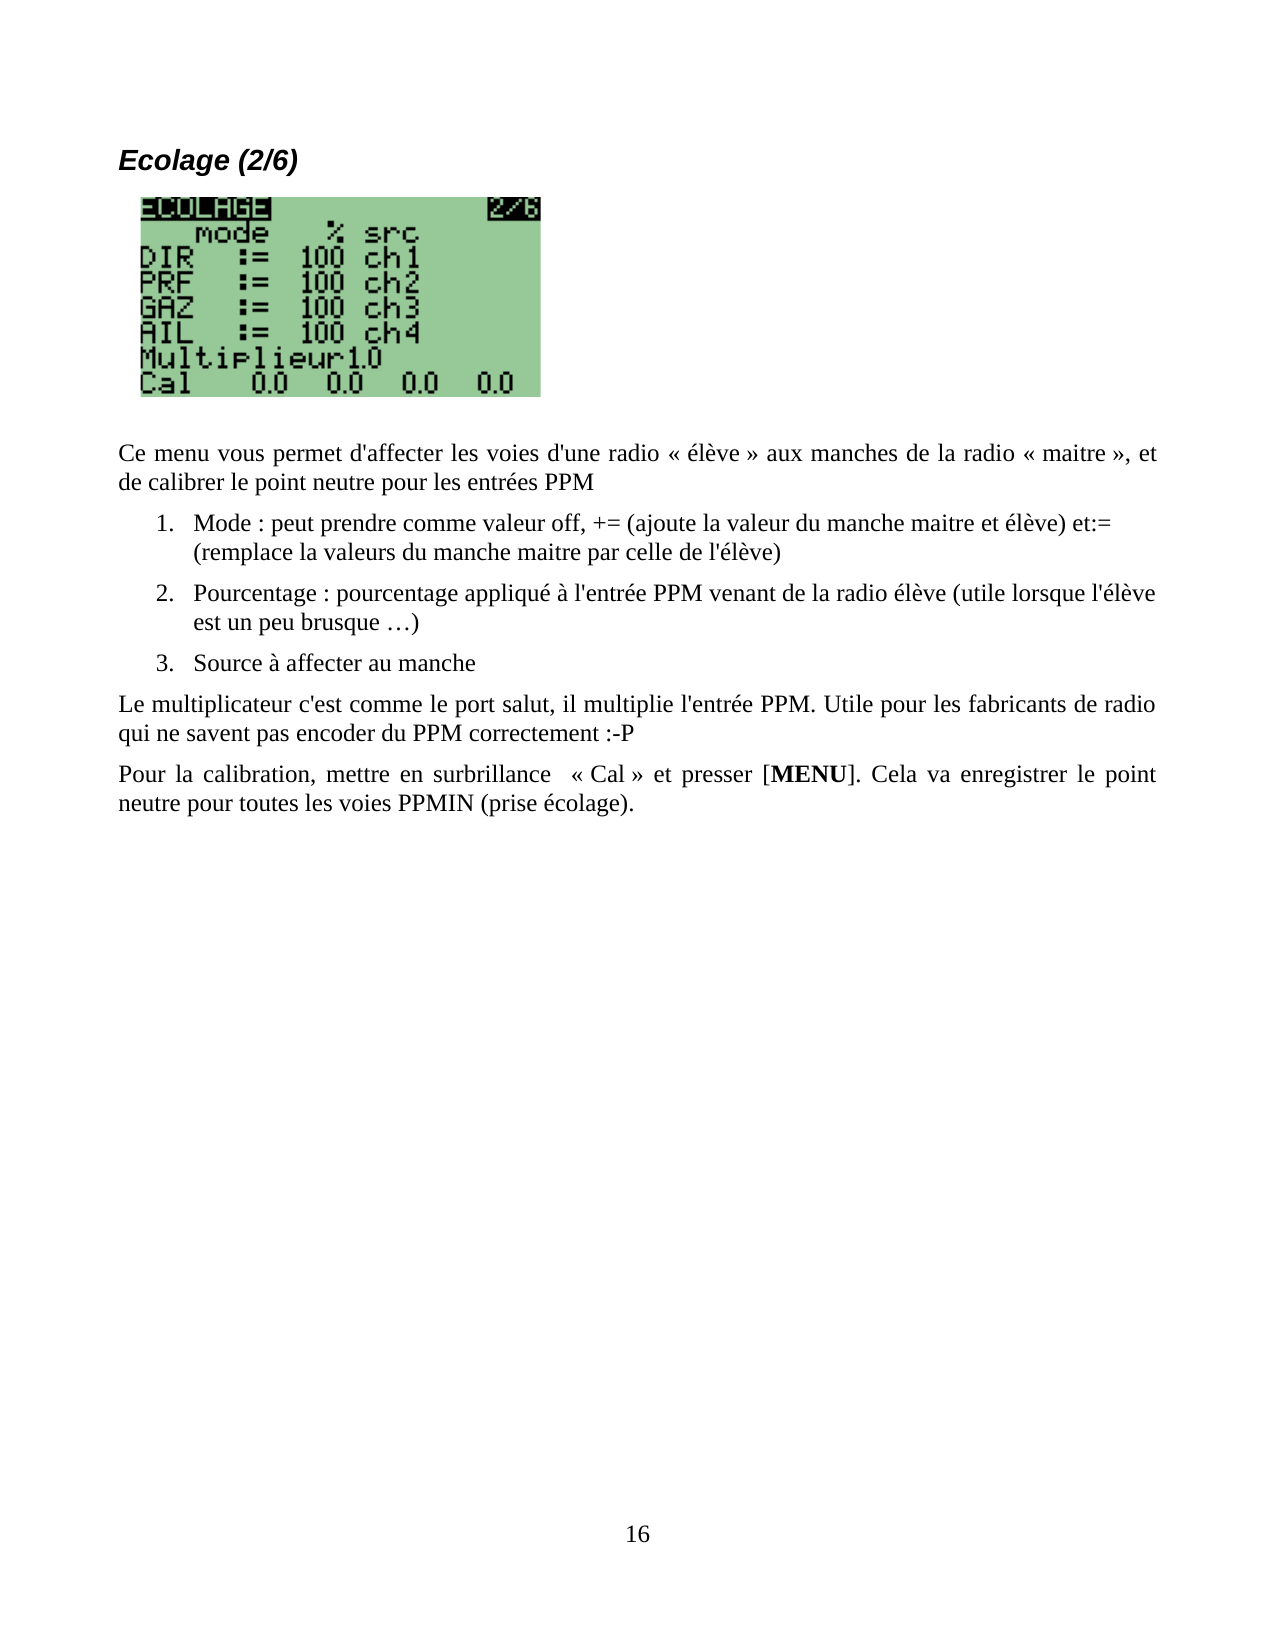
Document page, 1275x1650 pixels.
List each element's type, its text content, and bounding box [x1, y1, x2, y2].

list Source à affecter au manche [156, 648, 1157, 677]
subtitle Ecolage (2/6) [118, 143, 1157, 177]
text Le multiplicateur c'est comme le port salut, il multiplie l'entrée PPM. Utile pour les fabricants de radio qui ne savent pas encoder du PPM correctement :-P [118, 689, 1157, 747]
list Mode : peut prendre comme valeur off, += (ajoute la valeur du manche maitre et élève) et:= (remplace la valeurs du manche maitre par celle de l'élève) [156, 508, 1157, 566]
list Pourcentage : pourcentage appliqué à l'entrée PPM venant de la radio élève (utile lorsque l'élève est un peu brusque …) [156, 578, 1157, 636]
text Ce menu vous permet d'affecter les voies d'une radio « élève » aux manches de la radio « maitre », et de calibrer le point neutre pour les entrées PPM [118, 438, 1157, 496]
picture [140, 197, 541, 397]
text Pour la calibration, mettre en surbrillance « Cal » et presser [MENU]. Cela va enregistrer le point neutre pour toutes les voies PPMIN (prise écolage). [118, 759, 1157, 817]
